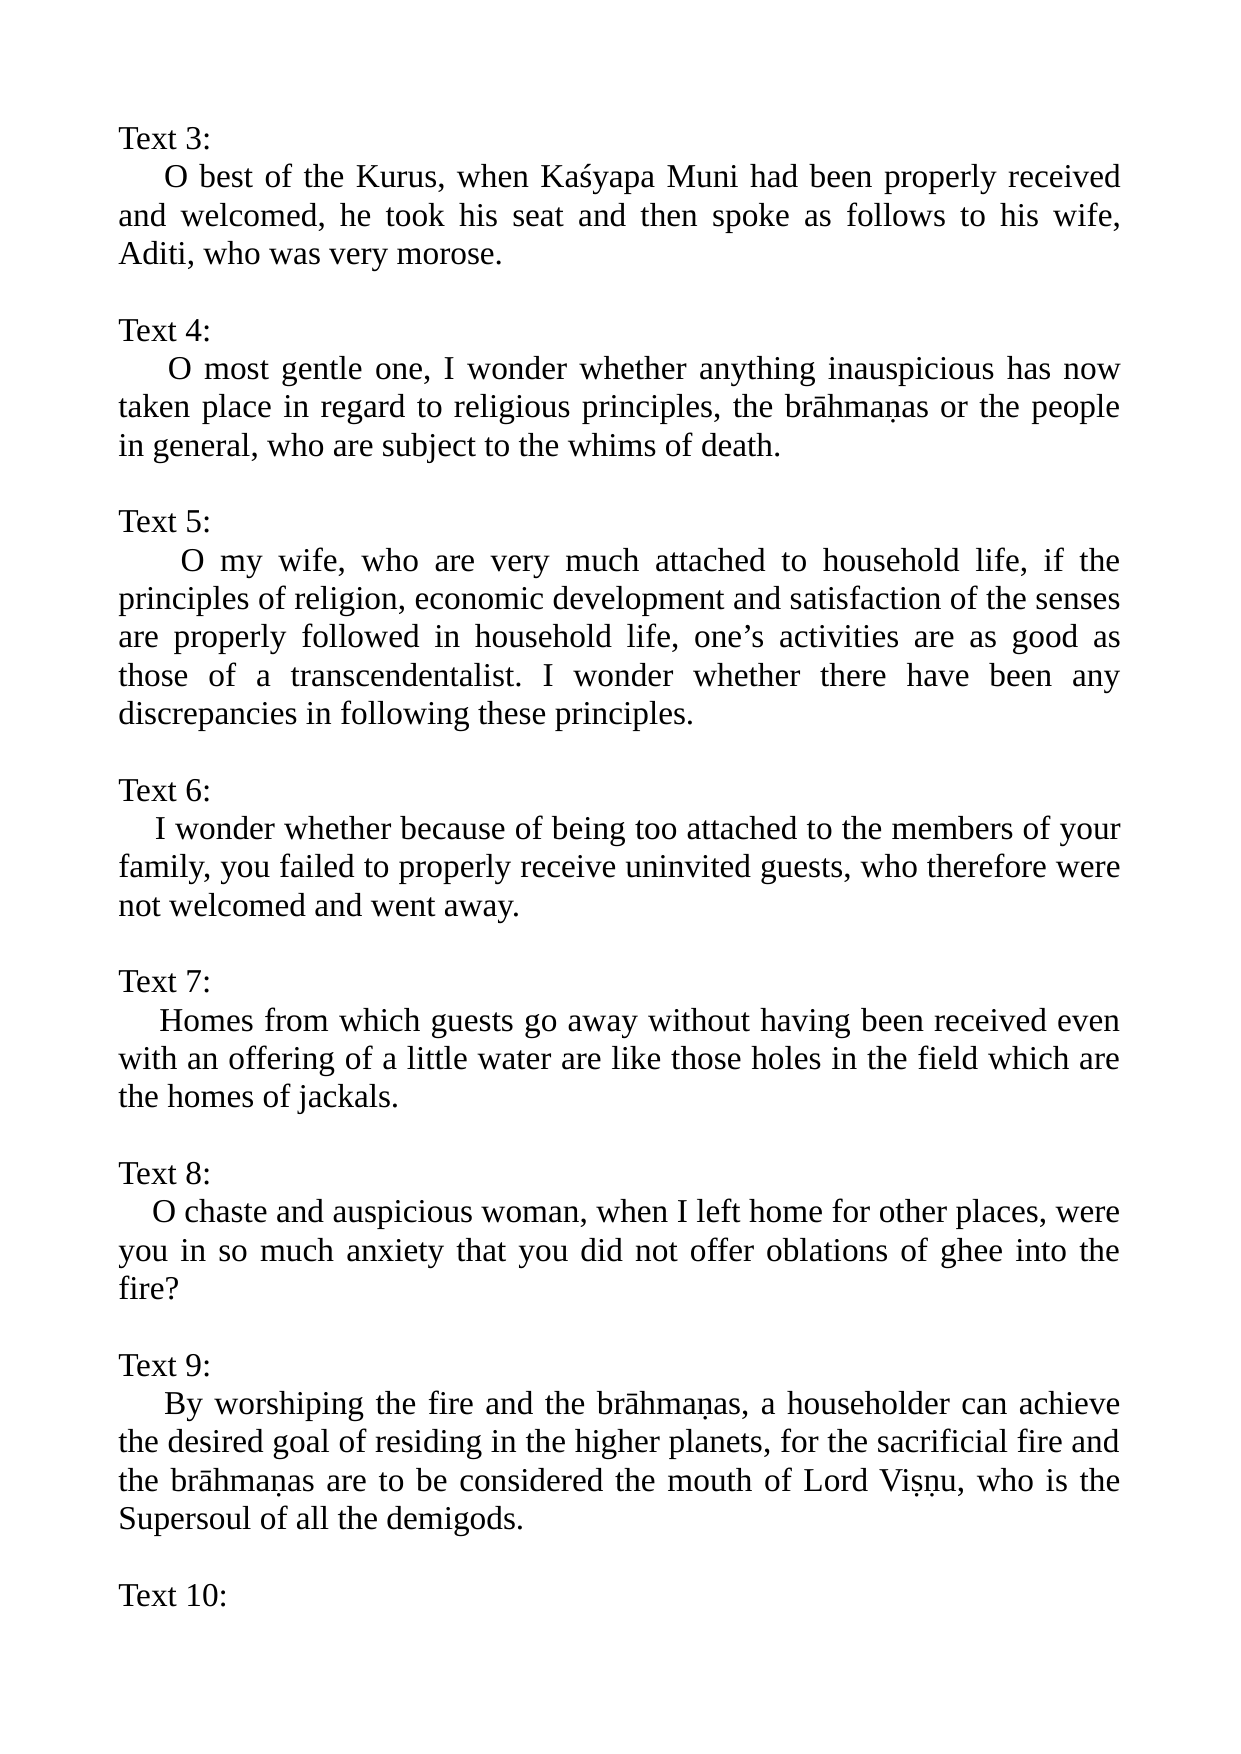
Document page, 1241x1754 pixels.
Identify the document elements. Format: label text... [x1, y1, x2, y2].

text Text 3: [118, 118, 1122, 156]
text O best of the Kurus, when Kaśyapa Muni had been properly received and welcomed, he took his seat and then spoke as follows to his wife, Aditi, who was very morose. [118, 156, 1122, 271]
text O chaste and auspicious woman, when I left home for other places, were you in so much anxiety that you did not offer oblations of ghee into the fire? [118, 1191, 1122, 1306]
text Text 4: [118, 310, 1122, 348]
text Text 5: [118, 501, 1122, 540]
text Text 10: [118, 1575, 1122, 1613]
text O most gentle one, I wonder whether anything inauspicious has now taken place in regard to religious principles, the brāhmaṇas or the people in general, who are subject to the whims of death. [118, 348, 1122, 463]
text O my wife, who are very much attached to household life, if the principles of religion, economic development and satisfaction of the senses are properly followed in household life, one’s activities are as good as those of a transcendentalist. I wonder whether there have been any discrepancies in following these principles. [118, 540, 1122, 731]
text Homes from which guests go away without having been received even with an offering of a little water are like those holes in the field which are the homes of jackals. [118, 1000, 1122, 1115]
text Text 7: [118, 961, 1122, 1000]
text Text 8: [118, 1153, 1122, 1191]
text By worshiping the fire and the brāhmaṇas, a householder can achieve the desired goal of residing in the higher planets, for the sacrificial fire and the brāhmaṇas are to be considered the mouth of Lord Viṣṇu, who is the Supersoul of all the demigods. [118, 1383, 1122, 1536]
text I wonder whether because of being too attached to the members of your family, you failed to properly receive uninvited guests, who therefore were not welcomed and went away. [118, 808, 1122, 923]
text Text 6: [118, 770, 1122, 808]
text Text 9: [118, 1345, 1122, 1383]
